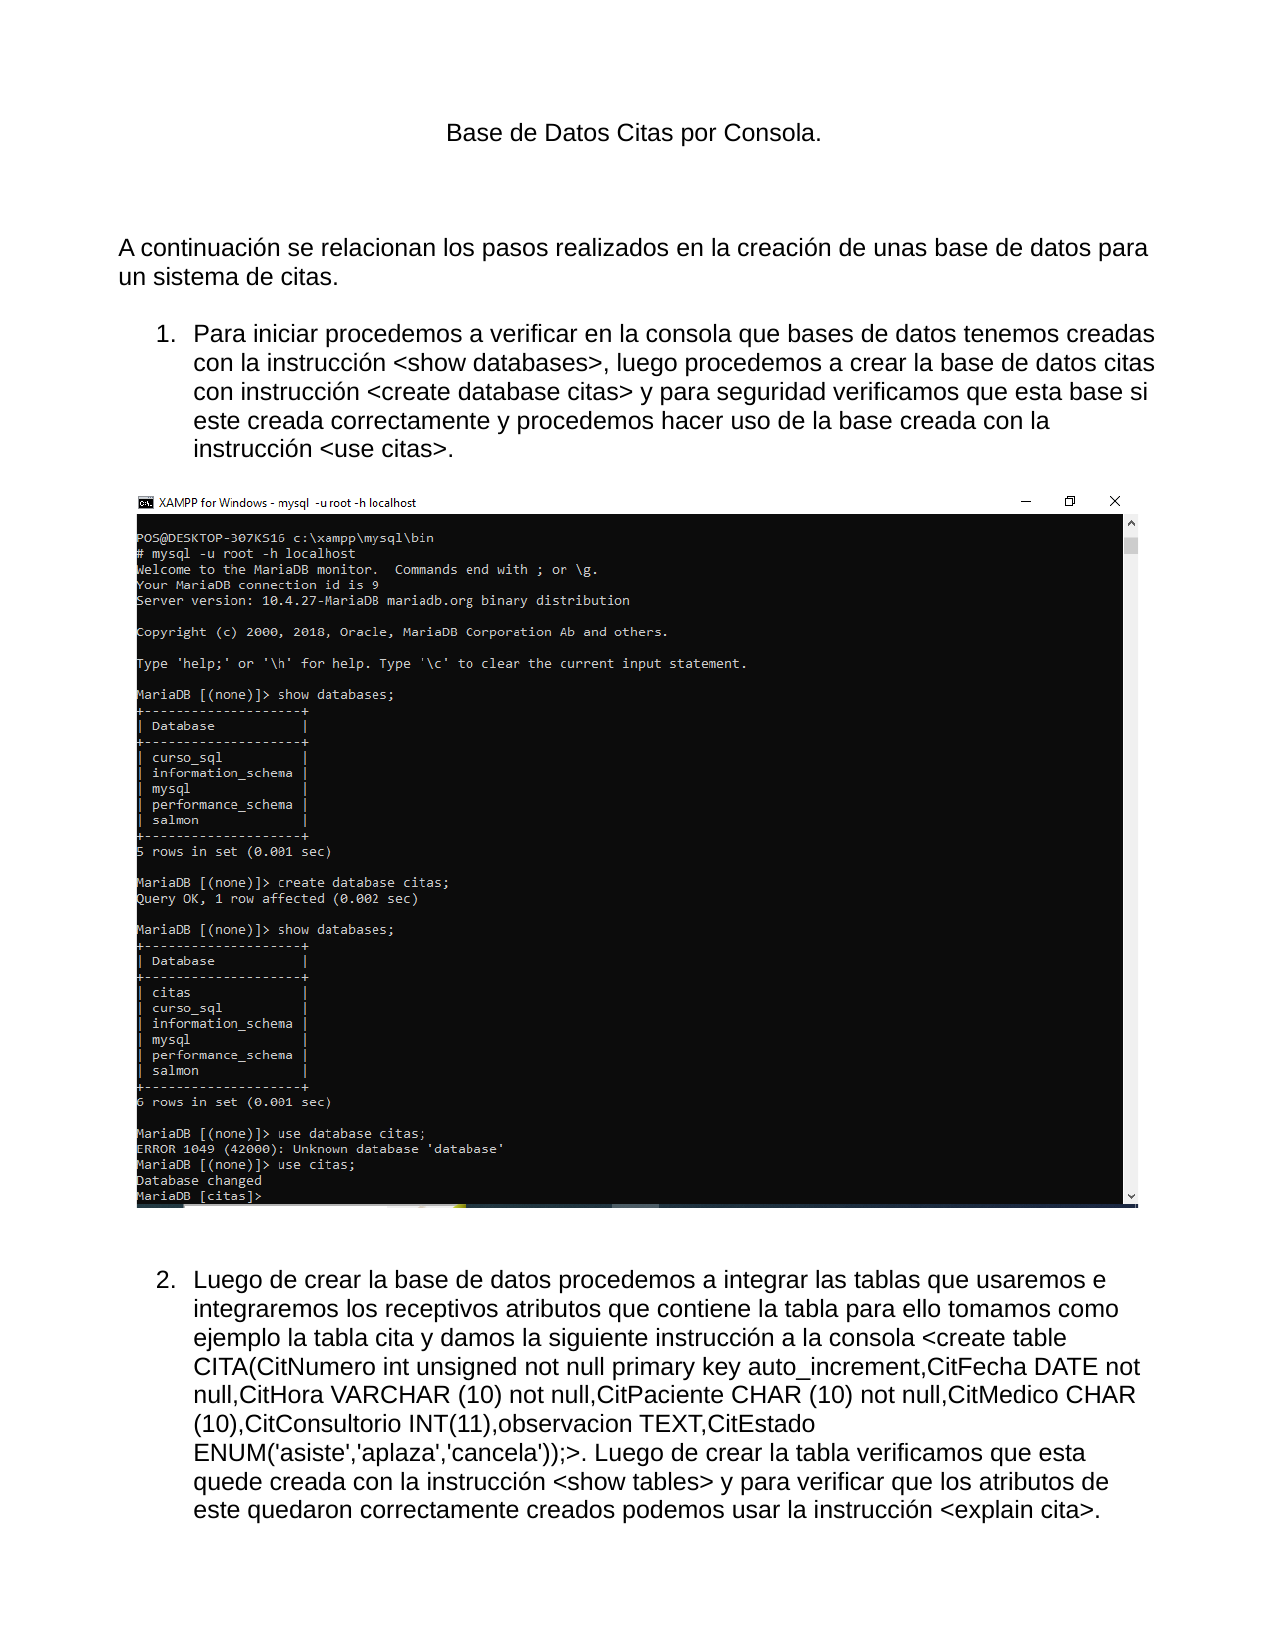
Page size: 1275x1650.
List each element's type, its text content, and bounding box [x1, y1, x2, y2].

text A continuación se relacionan los pasos realizados en la creación de unas base de datos para un sistema de citas. [118, 233, 1157, 291]
list Para iniciar procedemos a verificar en la consola que bases de datos tenemos creadas con la instrucción <show databases>, luego procedemos a crear la base de datos citas con instrucción <create database citas> y para seguridad verificamos que esta base si este creada correctamente y procedemos hacer uso de la base creada con la instrucción <use citas>. [156, 319, 1157, 463]
text Base de Datos Citas por Consola. [118, 118, 1157, 147]
picture [136, 491, 1139, 1208]
list Luego de crear la base de datos procedemos a integrar las tablas que usaremos e integraremos los receptivos atributos que contiene la tabla para ello tomamos como ejemplo la tabla cita y damos la siguiente instrucción a la consola <create table CITA(CitNumero int unsigned not null primary key auto_increment,CitFecha DATE not null,CitHora VARCHAR (10) not null,CitPaciente CHAR (10) not null,CitMedico CHAR (10),CitConsultorio INT(11),observacion TEXT,CitEstado ENUM('asiste','aplaza','cancela'));>. Luego de crear la tabla verificamos que esta quede creada con la instrucción <show tables> y para verificar que los atributos de este quedaron correctamente creados podemos usar la instrucción <explain cita>. [156, 1265, 1157, 1524]
